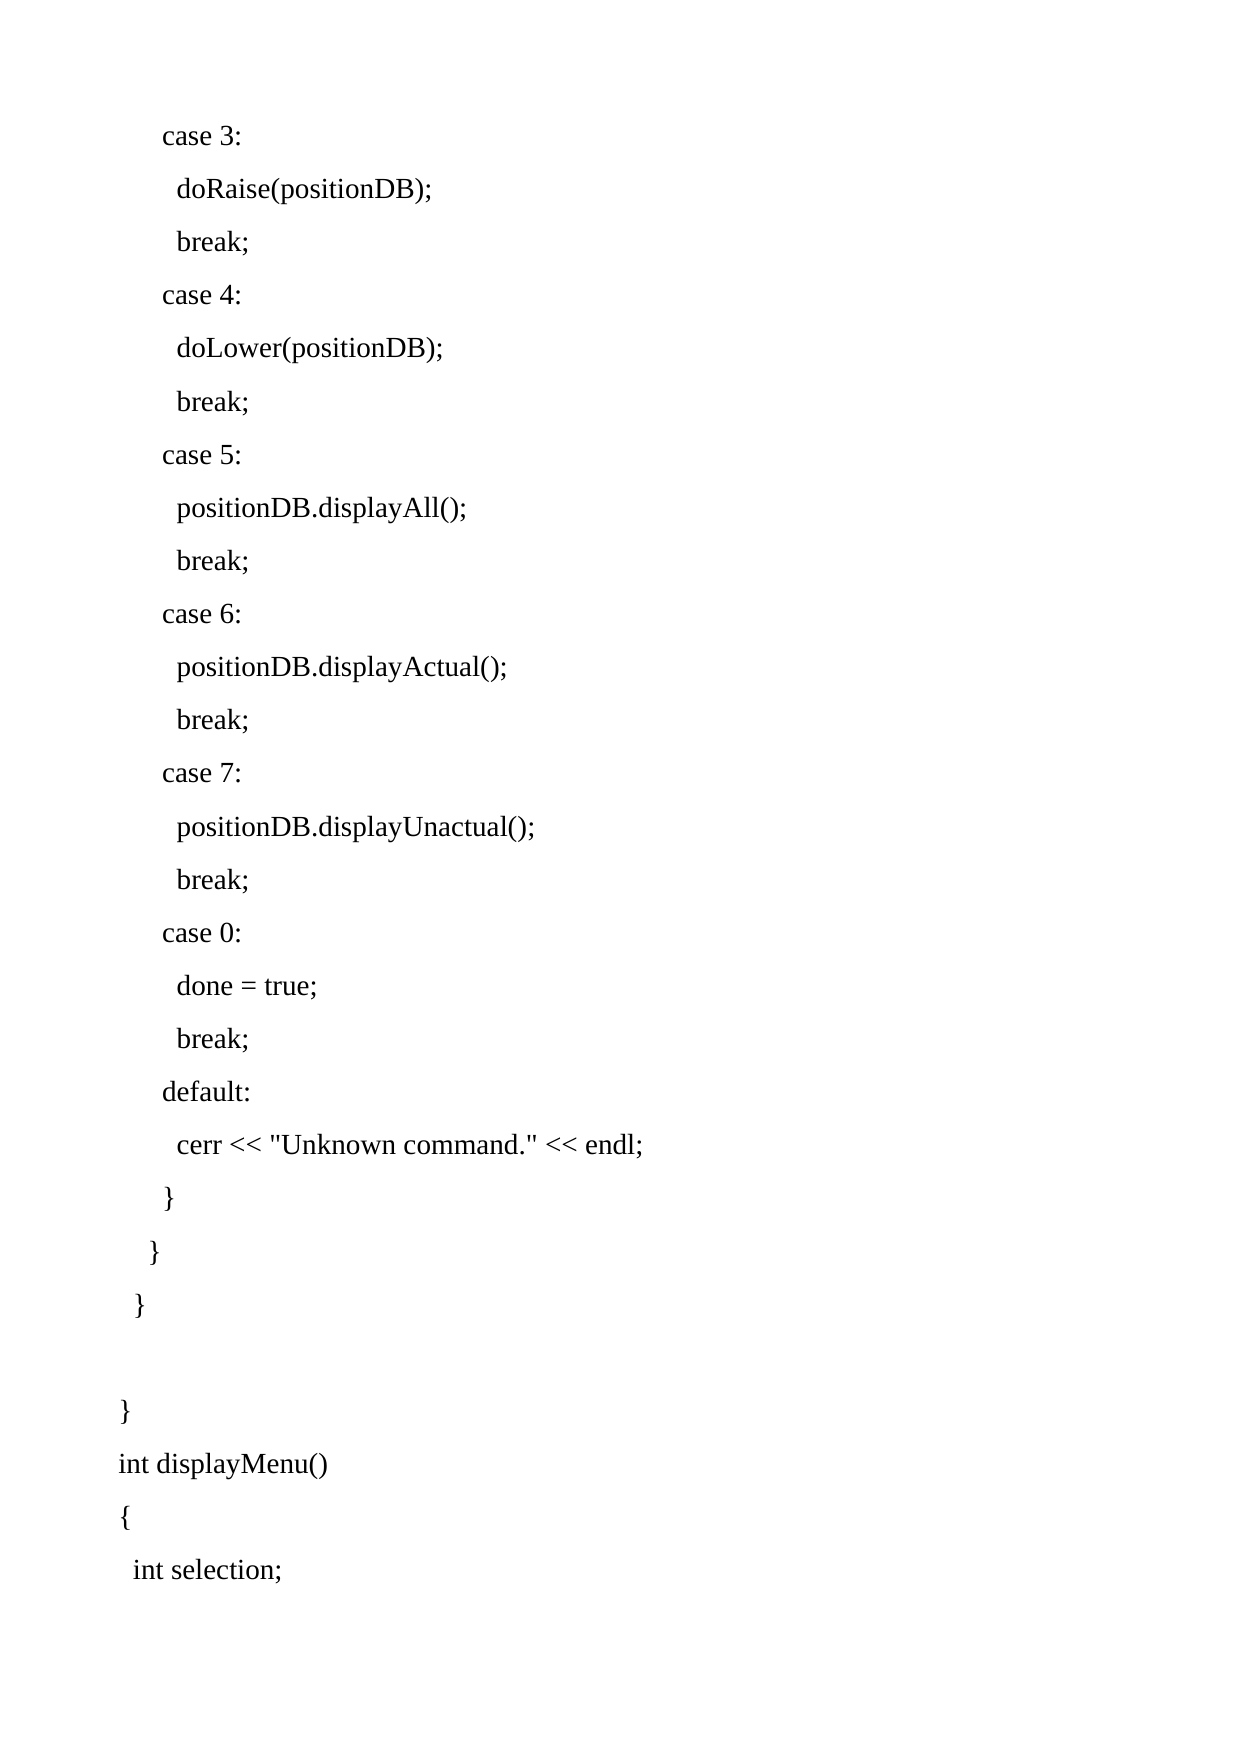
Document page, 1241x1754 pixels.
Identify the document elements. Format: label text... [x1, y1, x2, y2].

text break; [118, 543, 1122, 577]
text case 4: [118, 277, 1122, 311]
text case 5: [118, 437, 1122, 470]
text } [118, 1287, 1122, 1320]
text break; [118, 702, 1122, 736]
text case 3: [118, 118, 1122, 152]
text case 0: [118, 915, 1122, 948]
text break; [118, 224, 1122, 258]
text { [118, 1499, 1122, 1533]
text done = true; [118, 968, 1122, 1002]
text positionDB.displayUnactual(); [118, 809, 1122, 842]
text case 7: [118, 756, 1122, 789]
text cerr << "Unknown command." << endl; [118, 1127, 1122, 1161]
text } [118, 1234, 1122, 1267]
text break; [118, 384, 1122, 417]
text default: [118, 1074, 1122, 1108]
text positionDB.displayAll(); [118, 490, 1122, 523]
text break; [118, 862, 1122, 895]
text int selection; [118, 1552, 1122, 1586]
text doRaise(positionDB); [118, 171, 1122, 205]
text doLower(positionDB); [118, 331, 1122, 364]
text } [118, 1393, 1122, 1427]
text break; [118, 1021, 1122, 1055]
text } [118, 1181, 1122, 1214]
text positionDB.displayActual(); [118, 649, 1122, 683]
text case 6: [118, 596, 1122, 630]
text int displayMenu() [118, 1446, 1122, 1480]
